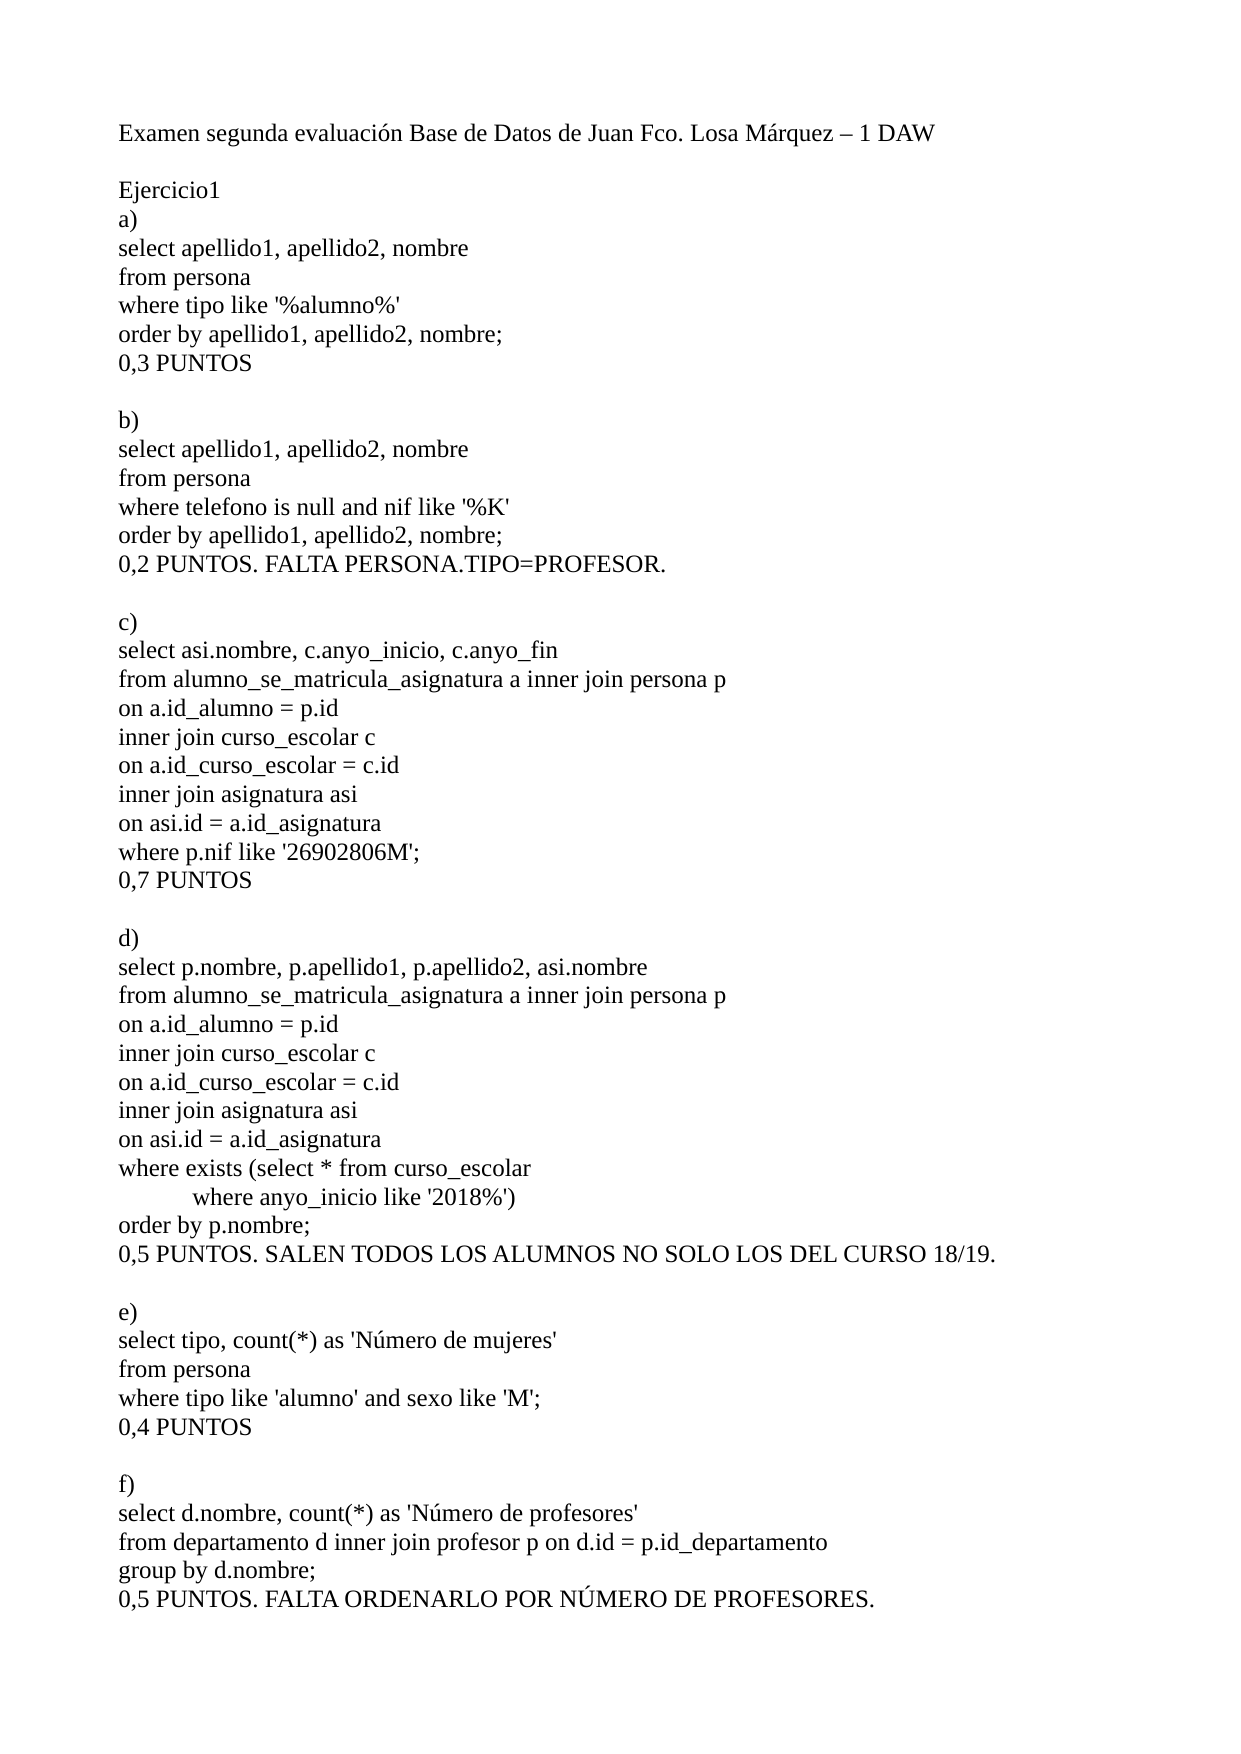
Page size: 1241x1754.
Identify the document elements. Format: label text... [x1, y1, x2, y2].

text select asi.nombre, c.anyo_inicio, c.anyo_fin from alumno_se_matricula_asignatura a inner join persona p on a.id_alumno = p.id inner join curso_escolar c on a.id_curso_escolar = c.id inner join asignatura asi on asi.id = a.id_asignatura where p.nif like '26902806M'; [118, 636, 1122, 866]
text select tipo, count(*) as 'Número de mujeres' from persona where tipo like 'alumno' and sexo like 'M'; [118, 1326, 1122, 1412]
text f) [118, 1469, 1122, 1498]
text 0,5 PUNTOS. SALEN TODOS LOS ALUMNOS NO SOLO LOS DEL CURSO 18/19. [118, 1239, 1122, 1268]
text 0,5 PUNTOS. FALTA ORDENARLO POR NÚMERO DE PROFESORES. [118, 1584, 1122, 1613]
text d) [118, 923, 1122, 952]
text select d.nombre, count(*) as 'Número de profesores' from departamento d inner join profesor p on d.id = p.id_departamento group by d.nombre; [118, 1498, 1122, 1584]
text b) [118, 406, 1122, 434]
text select p.nombre, p.apellido1, p.apellido2, asi.nombre from alumno_se_matricula_asignatura a inner join persona p on a.id_alumno = p.id inner join curso_escolar c on a.id_curso_escolar = c.id inner join asignatura asi on asi.id = a.id_asignatura where exists (select * from curso_escolar where anyo_inicio like '2018%') order by p.nombre; [118, 952, 1122, 1239]
text Ejercicio1 [118, 176, 1122, 204]
text a) [118, 204, 1122, 233]
text 0,2 PUNTOS. FALTA PERSONA.TIPO=PROFESOR. [118, 549, 1122, 578]
text c) [118, 607, 1122, 636]
text select apellido1, apellido2, nombre from persona where tipo like '%alumno%' order by apellido1, apellido2, nombre; [118, 233, 1122, 348]
text 0,4 PUNTOS [118, 1412, 1122, 1441]
text select apellido1, apellido2, nombre from persona where telefono is null and nif like '%K' order by apellido1, apellido2, nombre; [118, 434, 1122, 549]
text 0,7 PUNTOS [118, 866, 1122, 894]
text e) [118, 1297, 1122, 1326]
text 0,3 PUNTOS [118, 348, 1122, 377]
text Examen segunda evaluación Base de Datos de Juan Fco. Losa Márquez – 1 DAW [118, 118, 1122, 147]
